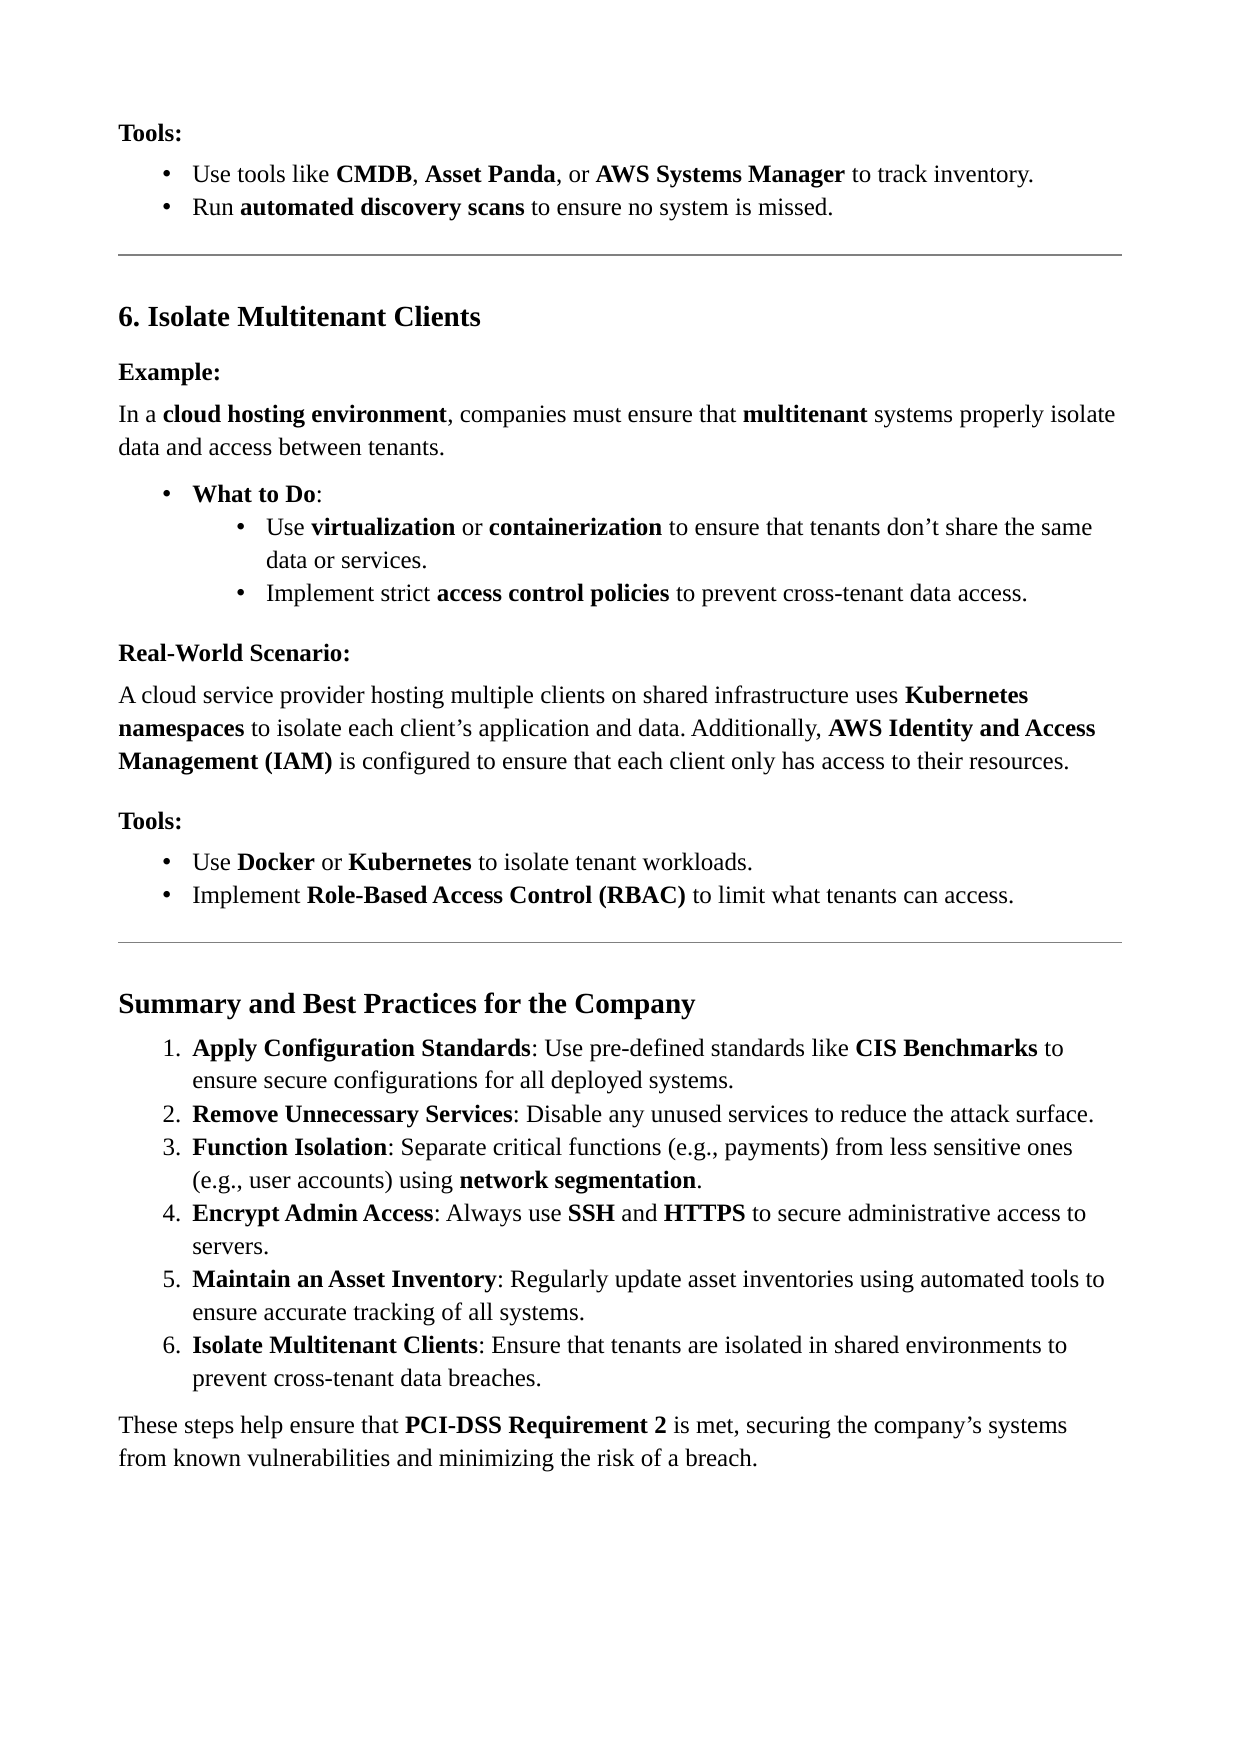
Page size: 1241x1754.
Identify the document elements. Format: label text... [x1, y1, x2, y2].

text In a cloud hosting environment, companies must ensure that multitenant systems properly isolate data and access between tenants. [118, 399, 1122, 460]
subtitle Tools: [118, 806, 1122, 834]
subtitle Real-World Scenario: [118, 638, 1122, 667]
list Apply Configuration Standards: Use pre-defined standards like CIS Benchmarks to ensure secure configurations for all deployed systems. [162, 1033, 1122, 1094]
list What to Do: [162, 479, 1122, 508]
list Implement Role-Based Access Control (RBAC) to limit what tenants can access. [162, 880, 1122, 909]
list Maintain an Asset Inventory: Regularly update asset inventories using automated tools to ensure accurate tracking of all systems. [162, 1264, 1122, 1326]
subtitle Example: [118, 357, 1122, 386]
list Implement strict access control policies to prevent cross-tenant data access. [236, 578, 1122, 607]
list Isolate Multitenant Clients: Ensure that tenants are isolated in shared environments to prevent cross-tenant data breaches. [162, 1330, 1122, 1392]
list Encrypt Admin Access: Always use SSH and HTTPS to secure administrative access to servers. [162, 1198, 1122, 1259]
list Use Docker or Kubernetes to isolate tenant workloads. [162, 847, 1122, 876]
text A cloud service provider hosting multiple clients on shared infrastructure uses Kubernetes namespaces to isolate each client’s application and data. Additionally, AWS Identity and Access Management (IAM) is configured to ensure that each client only has access to their resources. [118, 680, 1122, 774]
subtitle 6. Isolate Multitenant Clients [118, 299, 1122, 332]
subtitle Tools: [118, 118, 1122, 147]
list Use tools like CMDB, Asset Panda, or AWS Systems Manager to track inventory. [162, 159, 1122, 188]
subtitle Summary and Best Practices for the Company [118, 987, 1122, 1020]
list Run automated discovery scans to ensure no system is missed. [162, 192, 1122, 221]
list Use virtualization or containerization to ensure that tenants don’t share the same data or services. [236, 512, 1122, 574]
list Remove Unnecessary Services: Disable any unused services to reduce the attack surface. [162, 1099, 1122, 1127]
list Function Isolation: Separate critical functions (e.g., payments) from less sensitive ones (e.g., user accounts) using network segmentation. [162, 1132, 1122, 1193]
text These steps help ensure that PCI-DSS Requirement 2 is met, securing the company’s systems from known vulnerabilities and minimizing the risk of a breach. [118, 1410, 1122, 1472]
